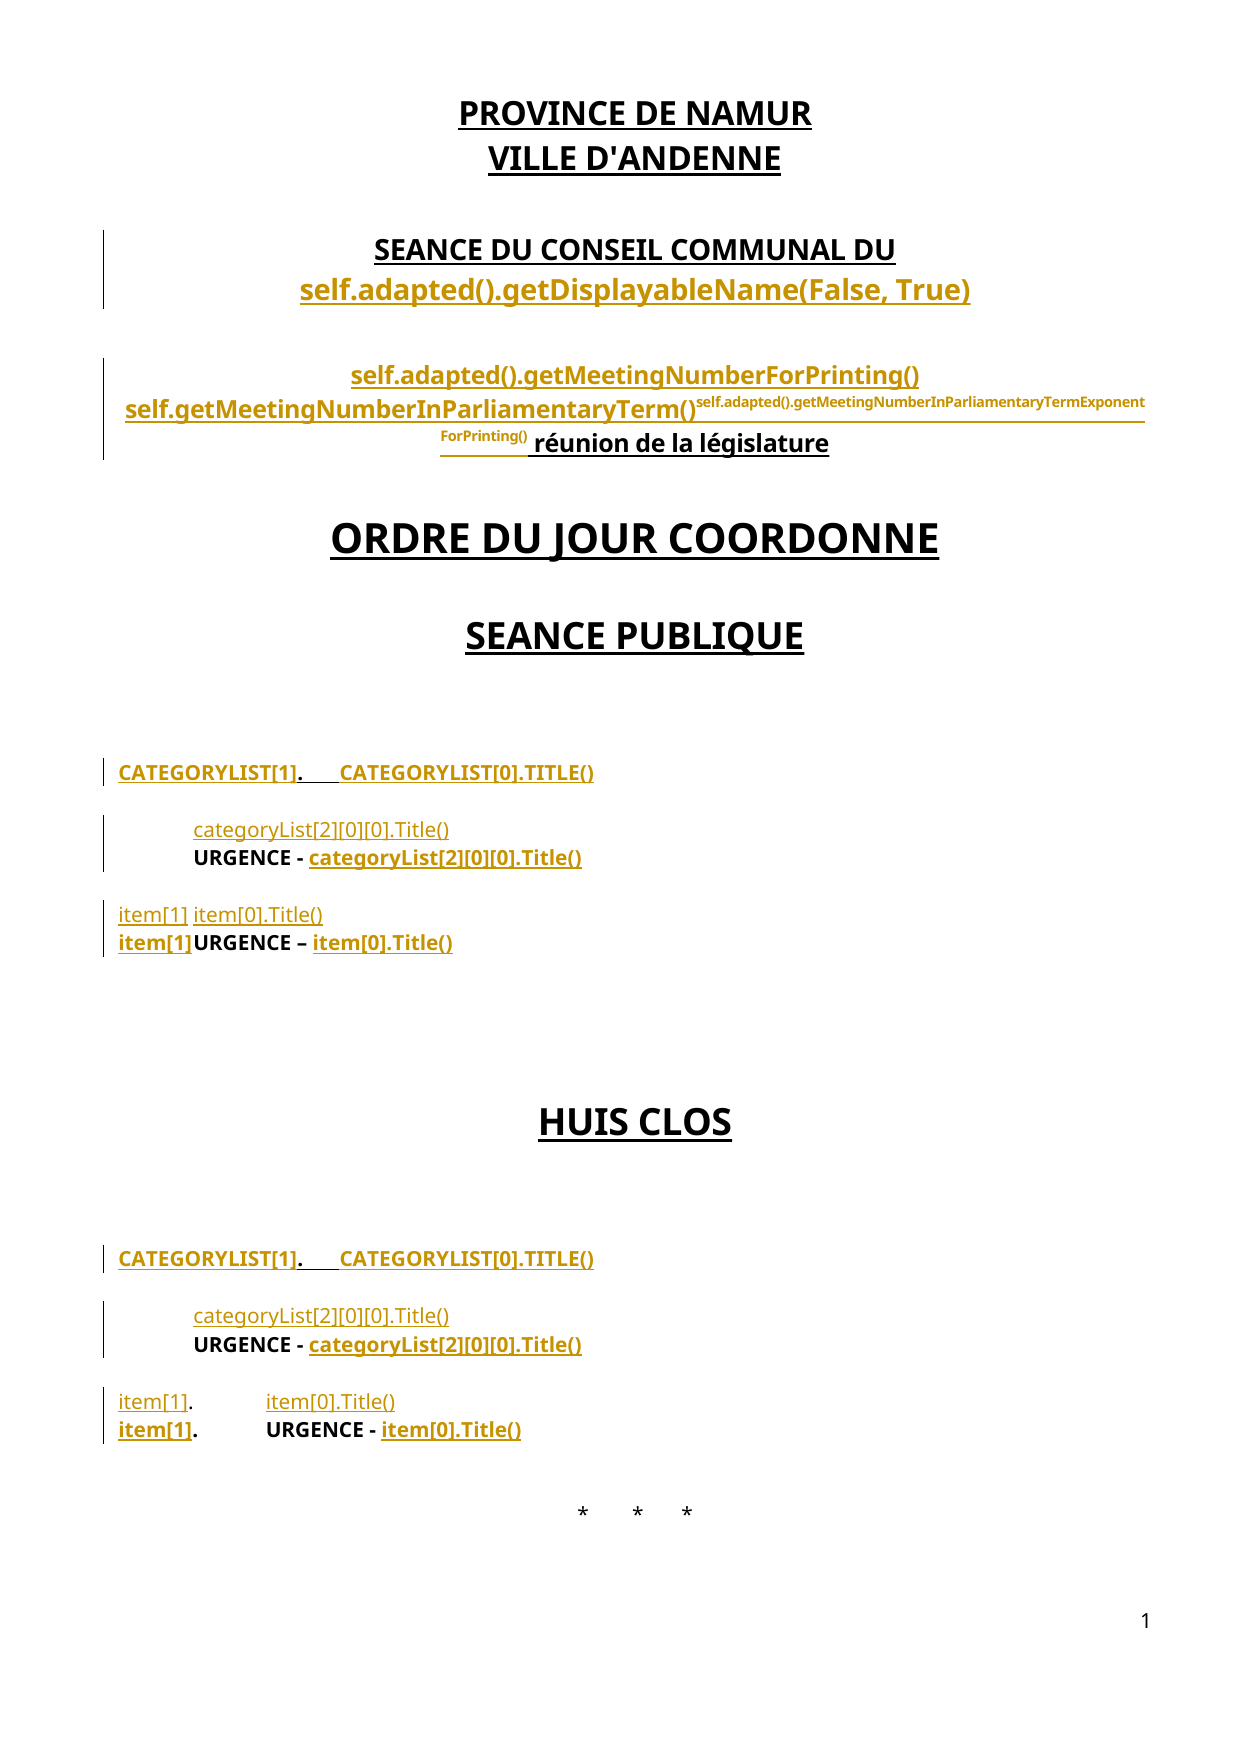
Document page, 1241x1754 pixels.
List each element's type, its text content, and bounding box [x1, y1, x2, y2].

subtitle SEANCE PUBLIQUE [118, 609, 1152, 660]
text categoryList[1]. categoryList[0].Title() [118, 758, 1152, 786]
table_header item[1] item[0].Title() item[1] URGENCE – item[0].Title() [118, 900, 1152, 985]
text categoryList[1]. categoryList[0].Title() [118, 1244, 1152, 1273]
table_cell ORDRE DU JOUR COORDONNE [118, 478, 1152, 584]
table_header categoryList[2][0][0].Title() URGENCE - categoryList[2][0][0].Title() [118, 815, 1152, 900]
table_header PROVINCE DE NAMUR VILLE D'ANDENNE [118, 59, 1152, 199]
text * * * [118, 1501, 1152, 1529]
table_cell SEANCE DU CONSEIL COMMUNAL DU self.adapted().getDisplayableName(False, True) [118, 199, 1152, 327]
subtitle HUIS CLOS [118, 1096, 1152, 1147]
table_header item[1]. item[0].Title() item[1]. URGENCE - item[0].Title() [118, 1387, 1152, 1472]
table_cell self.adapted().getMeetingNumberForPrinting() self.getMeetingNumberInParliamentaryTerm()self.adapted().getMeetingNumberInParliamentaryTermExponentForPrinting() réunion de la législature [118, 327, 1152, 478]
table_header categoryList[2][0][0].Title() URGENCE - categoryList[2][0][0].Title() [118, 1301, 1152, 1387]
